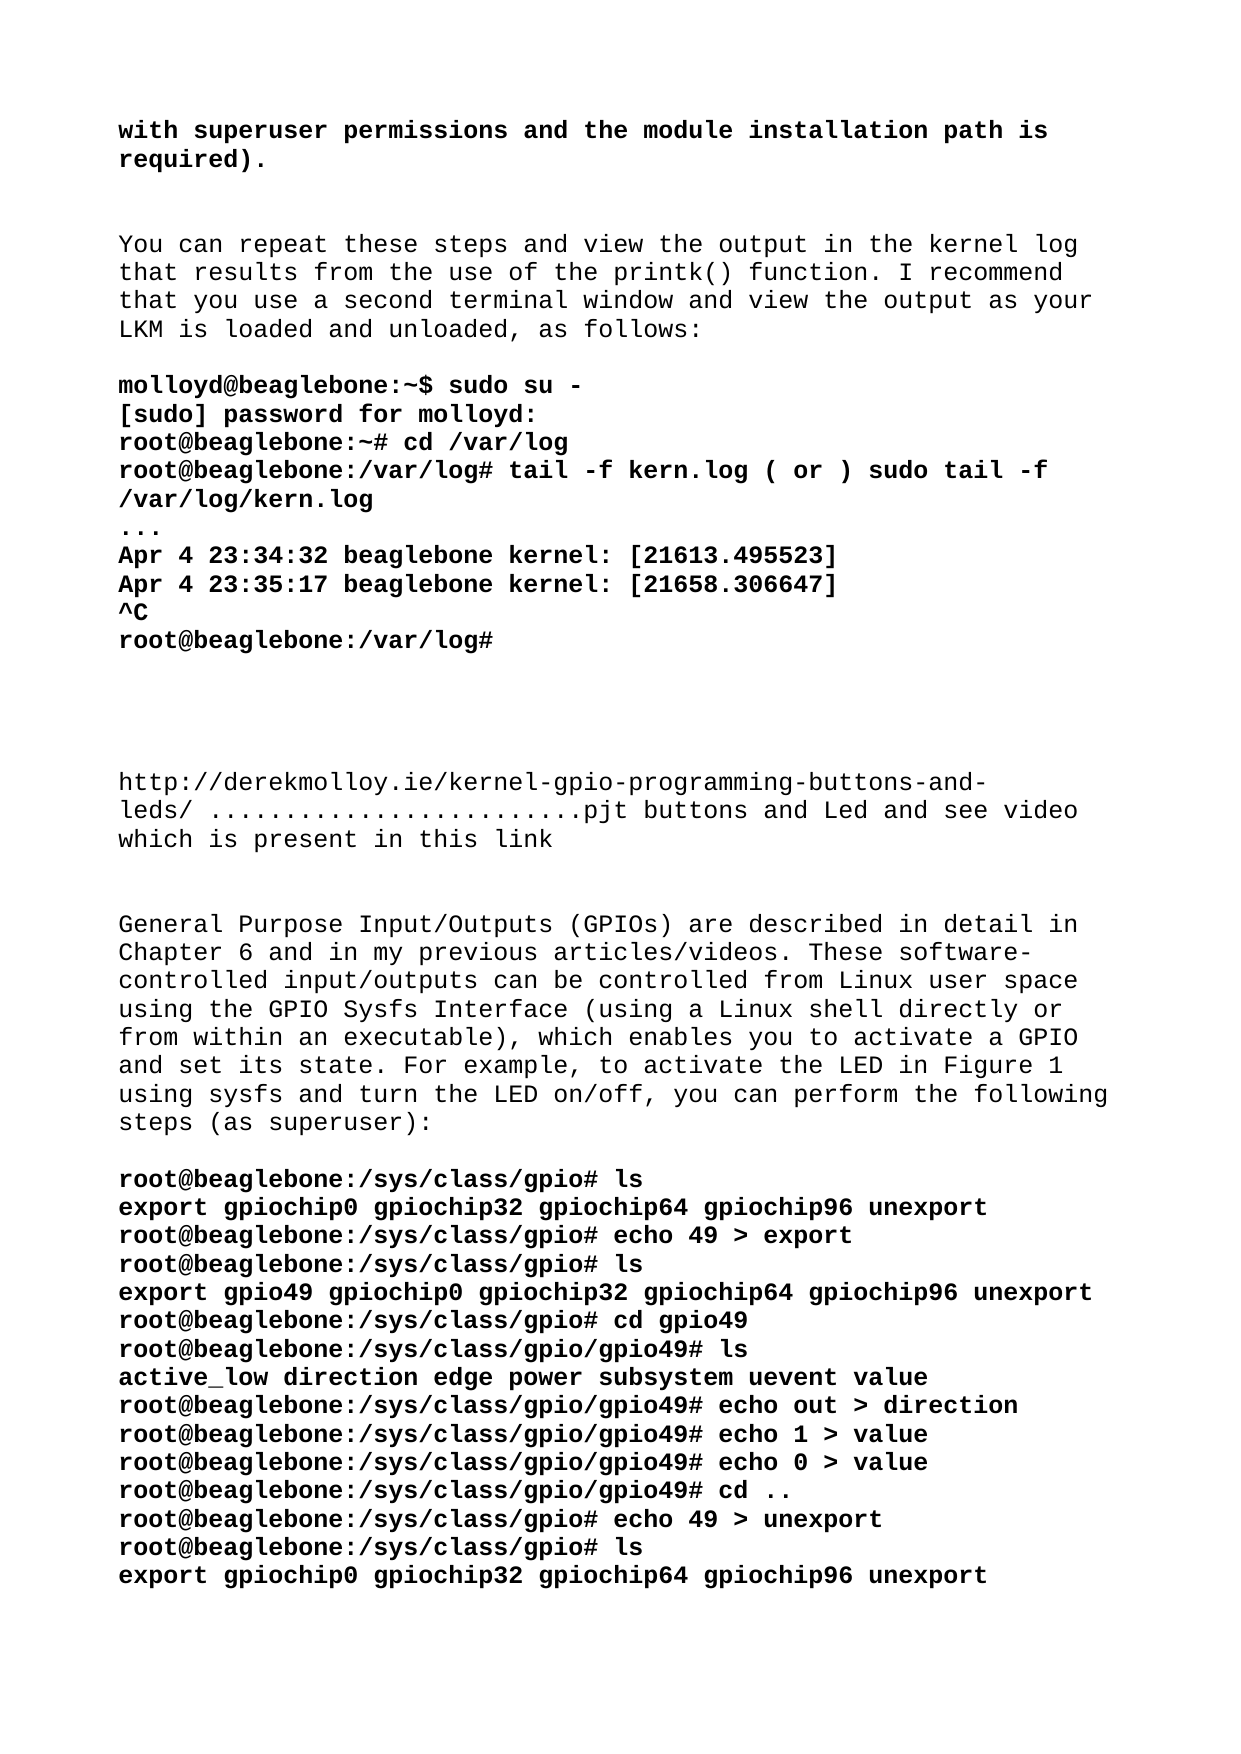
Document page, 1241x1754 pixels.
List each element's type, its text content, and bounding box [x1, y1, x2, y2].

text export gpio49 gpiochip0 gpiochip32 gpiochip64 gpiochip96 unexport [118, 1280, 1122, 1308]
text export gpiochip0 gpiochip32 gpiochip64 gpiochip96 unexport [118, 1195, 1122, 1223]
text root@beaglebone:/sys/class/gpio# echo 49 > export [118, 1223, 1122, 1251]
text molloyd@beaglebone:~$ sudo su - [118, 373, 1122, 401]
text [sudo] password for molloyd: [118, 401, 1122, 430]
text root@beaglebone:/sys/class/gpio/gpio49# echo out > direction [118, 1393, 1122, 1421]
text root@beaglebone:/sys/class/gpio/gpio49# ls [118, 1336, 1122, 1365]
text http://derekmolloy.ie/kernel-gpio-programming-buttons-and-leds/ .........................pjt buttons and Led and see video which is present in this link [118, 770, 1122, 855]
text root@beaglebone:/sys/class/gpio# echo 49 > unexport [118, 1506, 1122, 1535]
text with superuser permissions and the module installation path is required). [118, 118, 1122, 175]
text root@beaglebone:/sys/class/gpio/gpio49# echo 0 > value [118, 1450, 1122, 1478]
text root@beaglebone:/sys/class/gpio# ls [118, 1535, 1122, 1563]
text General Purpose Input/Outputs (GPIOs) are described in detail in Chapter 6 and in my previous articles/videos. These software-controlled input/outputs can be controlled from Linux user space using the GPIO Sysfs Interface (using a Linux shell directly or from within an executable), which enables you to activate a GPIO and set its state. For example, to activate the LED in Figure 1 using sysfs and turn the LED on/off, you can perform the following steps (as superuser): [118, 911, 1122, 1138]
text root@beaglebone:/var/log# tail -f kern.log ( or ) sudo tail -f /var/log/kern.log [118, 458, 1122, 515]
text root@beaglebone:/var/log# [118, 628, 1122, 656]
text root@beaglebone:/sys/class/gpio/gpio49# echo 1 > value [118, 1421, 1122, 1450]
text ... [118, 515, 1122, 543]
text Apr 4 23:35:17 beaglebone kernel: [21658.306647] [118, 571, 1122, 600]
text active_low direction edge power subsystem uevent value [118, 1365, 1122, 1393]
text root@beaglebone:/sys/class/gpio# cd gpio49 [118, 1308, 1122, 1336]
text You can repeat these steps and view the output in the kernel log that results from the use of the printk() function. I recommend that you use a second terminal window and view the output as your LKM is loaded and unloaded, as follows: [118, 231, 1122, 345]
text ^C [118, 600, 1122, 628]
text root@beaglebone:/sys/class/gpio# ls [118, 1251, 1122, 1280]
text export gpiochip0 gpiochip32 gpiochip64 gpiochip96 unexport [118, 1563, 1122, 1591]
text root@beaglebone:/sys/class/gpio/gpio49# cd .. [118, 1478, 1122, 1506]
text root@beaglebone:/sys/class/gpio# ls [118, 1166, 1122, 1195]
text Apr 4 23:34:32 beaglebone kernel: [21613.495523] [118, 543, 1122, 571]
text root@beaglebone:~# cd /var/log [118, 430, 1122, 458]
